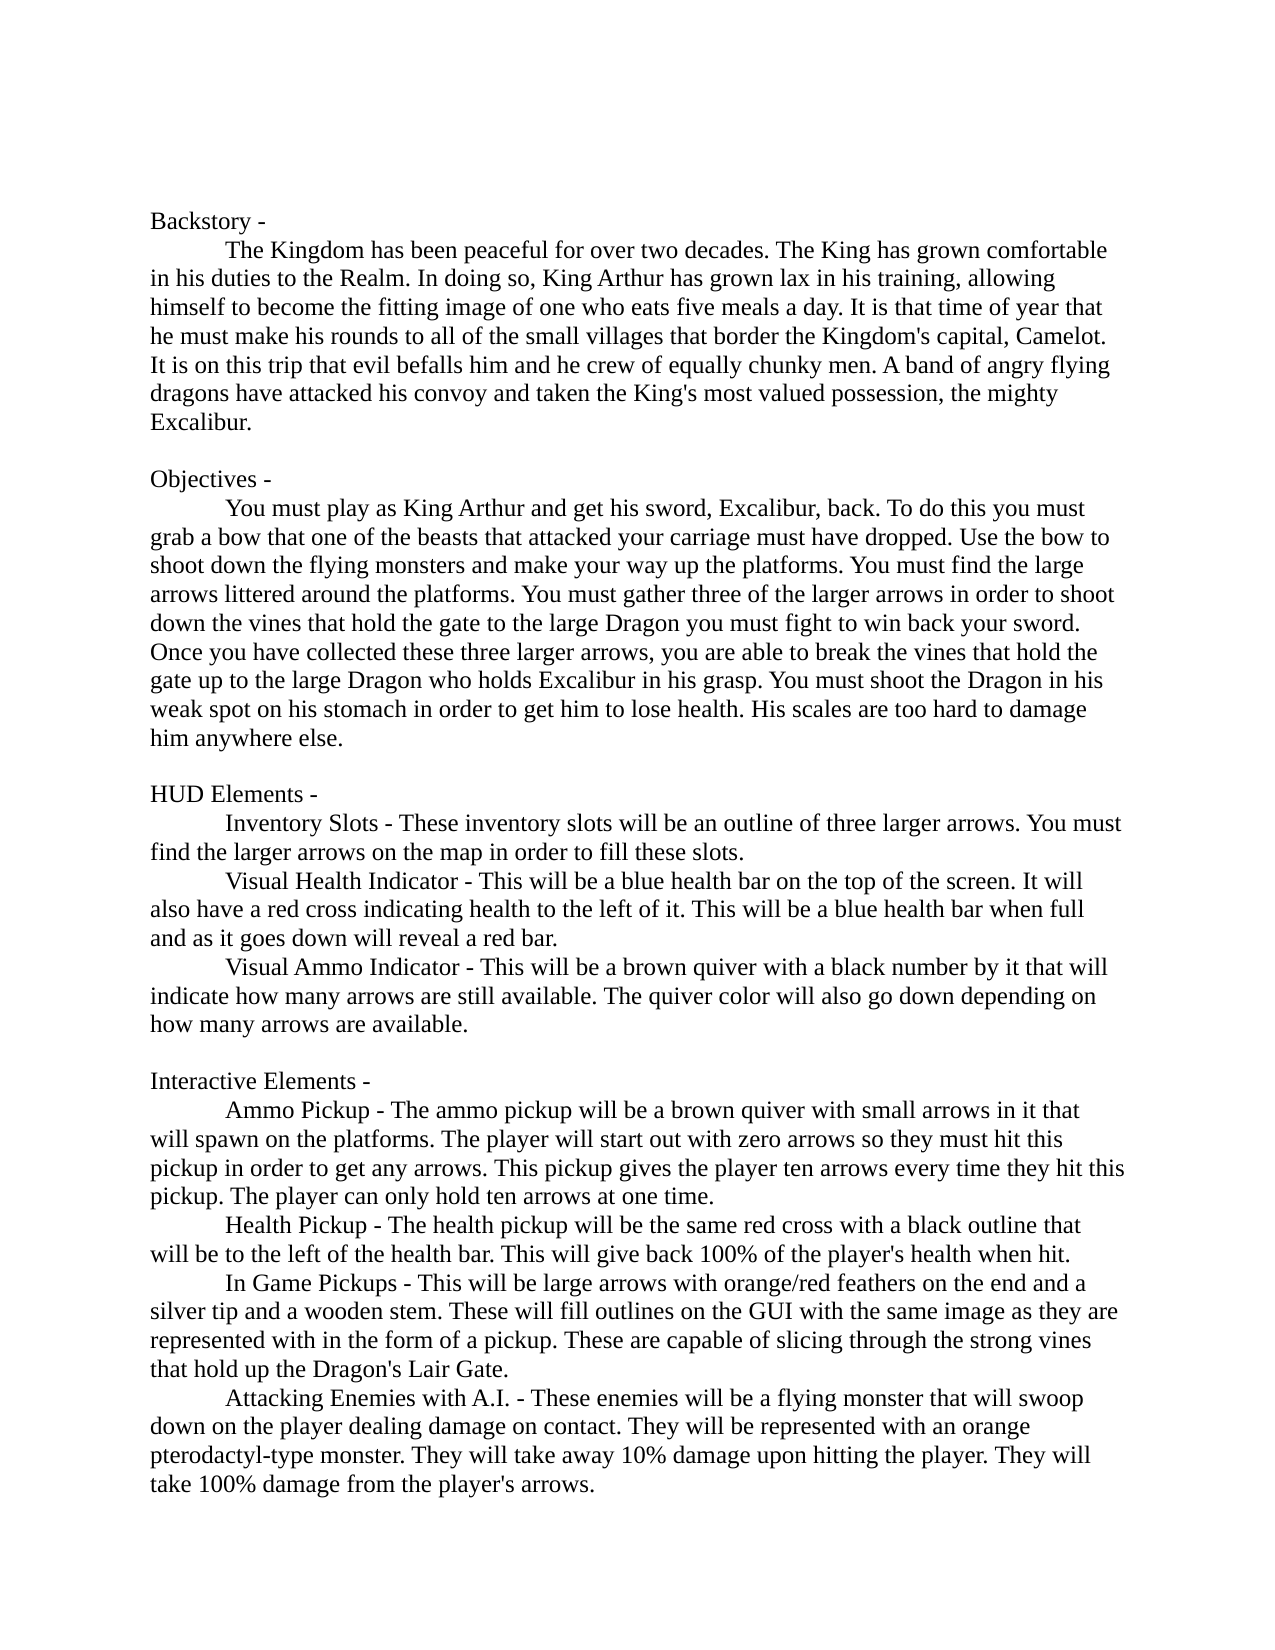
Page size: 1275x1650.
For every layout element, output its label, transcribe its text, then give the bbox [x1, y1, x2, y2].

text Objectives - [150, 464, 1125, 493]
text Attacking Enemies with A.I. - These enemies will be a flying monster that will swoop down on the player dealing damage on contact. They will be represented with an orange pterodactyl-type monster. They will take away 10% damage upon hitting the player. They will take 100% damage from the player's arrows. [150, 1383, 1125, 1498]
text You must play as King Arthur and get his sword, Excalibur, back. To do this you must grab a bow that one of the beasts that attacked your carriage must have dropped. Use the bow to shoot down the flying monsters and make your way up the platforms. You must find the large arrows littered around the platforms. You must gather three of the larger arrows in order to shoot down the vines that hold the gate to the large Dragon you must fight to win back your sword. Once you have collected these three larger arrows, you are able to break the vines that hold the gate up to the large Dragon who holds Excalibur in his grasp. You must shoot the Dragon in his weak spot on his stomach in order to get him to lose health. His scales are too hard to damage him anywhere else. [150, 493, 1125, 752]
text The Kingdom has been peaceful for over two decades. The King has grown comfortable in his duties to the Realm. In doing so, King Arthur has grown lax in his training, allowing himself to become the fitting image of one who eats five meals a day. It is that time of year that he must make his rounds to all of the small villages that border the Kingdom's capital, Camelot. It is on this trip that evil befalls him and he crew of equally chunky men. A band of angry flying dragons have attacked his convoy and taken the King's most valued possession, the mighty Excalibur. [150, 235, 1125, 436]
text Visual Health Indicator - This will be a blue health bar on the top of the screen. It will also have a red cross indicating health to the left of it. This will be a blue health bar when full and as it goes down will reveal a red bar. [150, 866, 1125, 952]
text Interactive Elements - [150, 1066, 1125, 1095]
text Ammo Pickup - The ammo pickup will be a brown quiver with small arrows in it that will spawn on the platforms. The player will start out with zero arrows so they must hit this pickup in order to get any arrows. This pickup gives the player ten arrows every time they hit this pickup. The player can only hold ten arrows at one time. [150, 1095, 1125, 1210]
text Inventory Slots - These inventory slots will be an outline of three larger arrows. You must find the larger arrows on the map in order to fill these slots. [150, 808, 1125, 866]
text In Game Pickups - This will be large arrows with orange/red feathers on the end and a silver tip and a wooden stem. These will fill outlines on the GUI with the same image as they are represented with in the form of a pickup. These are capable of slicing through the strong vines that hold up the Dragon's Lair Gate. [150, 1268, 1125, 1383]
text Visual Ammo Indicator - This will be a brown quiver with a black number by it that will indicate how many arrows are still available. The quiver color will also go down depending on how many arrows are available. [150, 952, 1125, 1038]
text Backstory - [150, 206, 1125, 235]
text HUD Elements - [150, 779, 1125, 808]
text Health Pickup - The health pickup will be the same red cross with a black outline that will be to the left of the health bar. This will give back 100% of the player's health when hit. [150, 1210, 1125, 1268]
